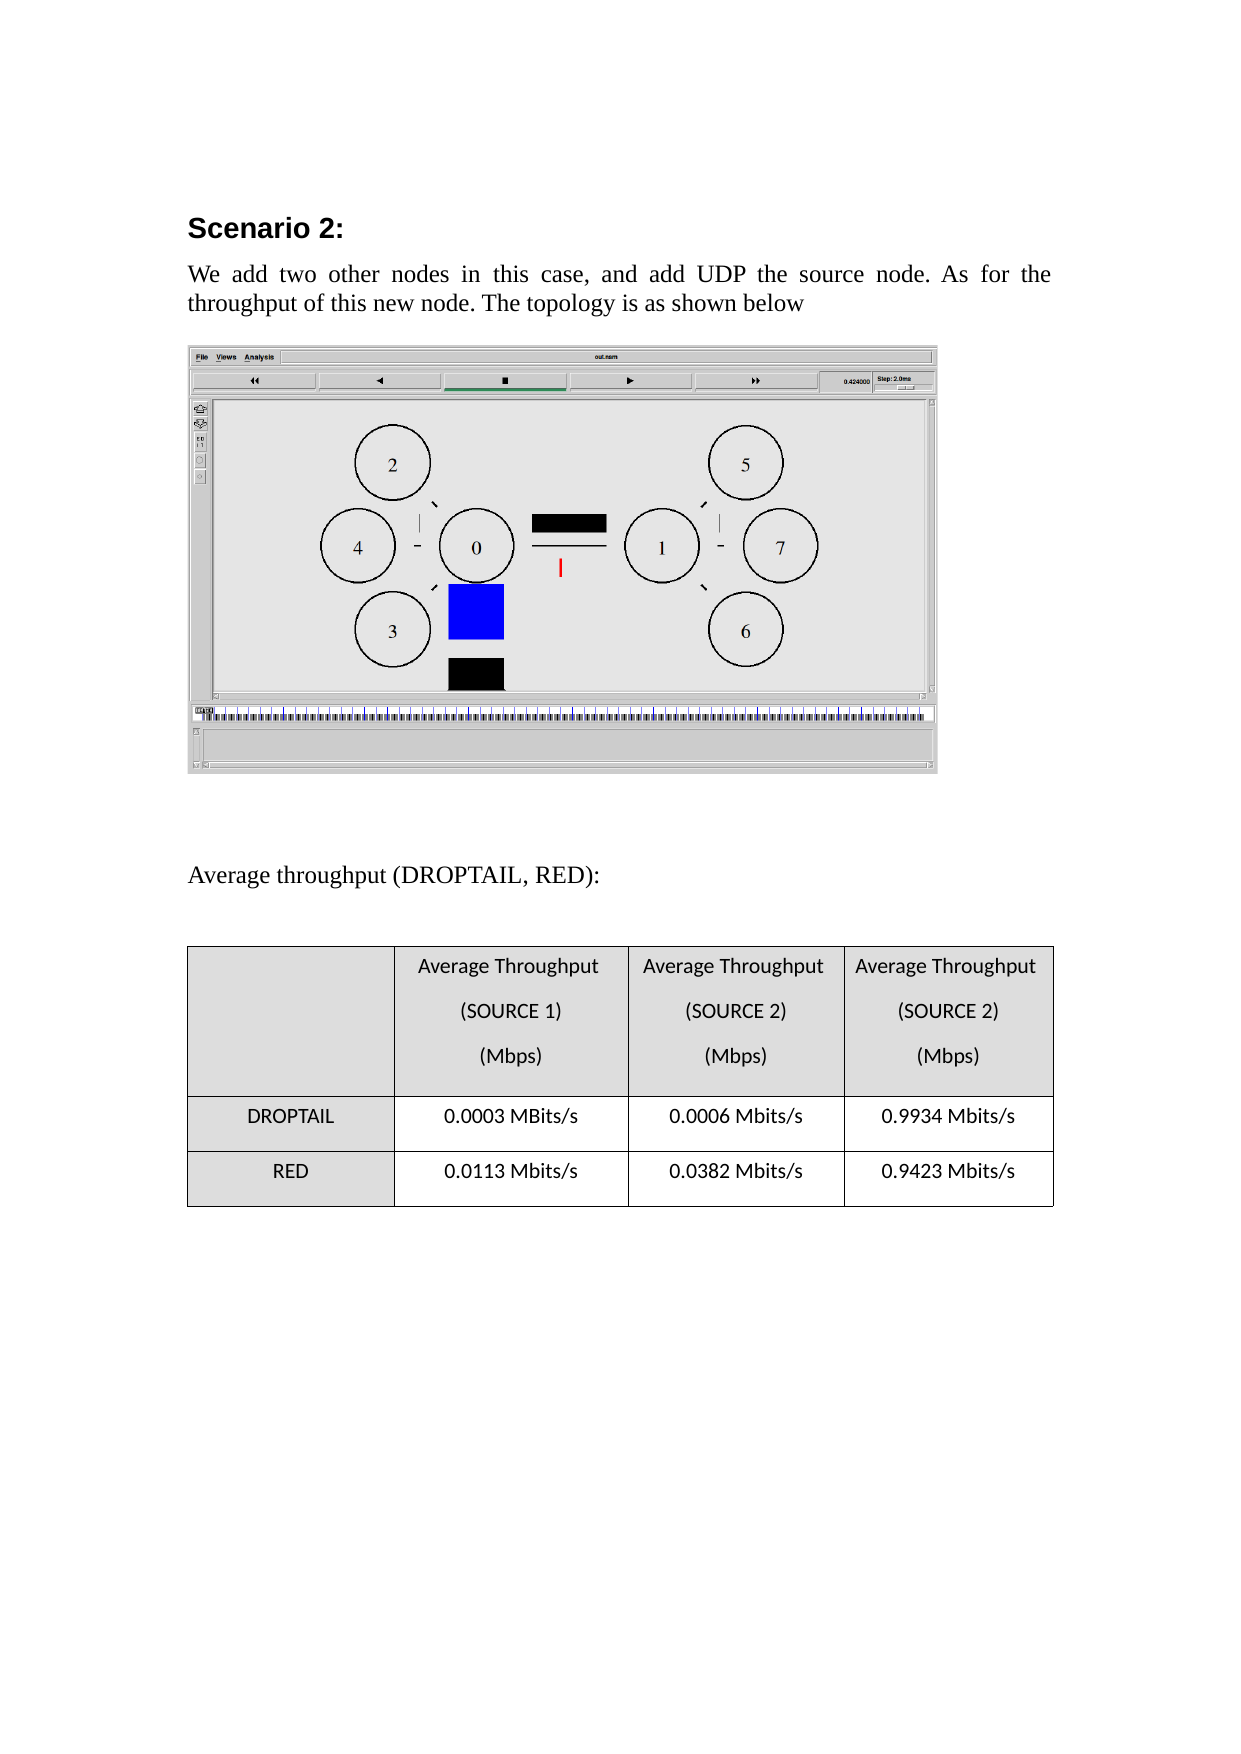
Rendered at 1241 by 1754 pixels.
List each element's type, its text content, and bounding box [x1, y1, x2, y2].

text Average throughput (DROPTAIL, RED): [187, 860, 1053, 888]
table_cell 0.9423 Mbits/s [845, 1152, 1053, 1206]
table_header Average Throughput (SOURCE 2) (Mbps) [845, 947, 1053, 1096]
table_cell DROPTAIL [188, 1097, 394, 1151]
table_header Average Throughput (SOURCE 1) (Mbps) [395, 947, 628, 1096]
table_cell 0.0382 Mbits/s [629, 1152, 844, 1206]
table_cell 0.0006 Mbits/s [629, 1097, 844, 1151]
table_cell RED [188, 1152, 394, 1206]
table_cell 0.0003 MBits/s [395, 1097, 628, 1151]
table_cell 0.9934 Mbits/s [845, 1097, 1053, 1151]
table_header Average Throughput (SOURCE 2) (Mbps) [629, 947, 844, 1096]
table_header [188, 947, 394, 1096]
table_cell 0.0113 Mbits/s [395, 1152, 628, 1206]
text We add two other nodes in this case, and add UDP the source node. As for the throughput of this new node. The topology is as shown below [187, 259, 1053, 317]
subtitle Scenario 2: [187, 211, 1053, 244]
